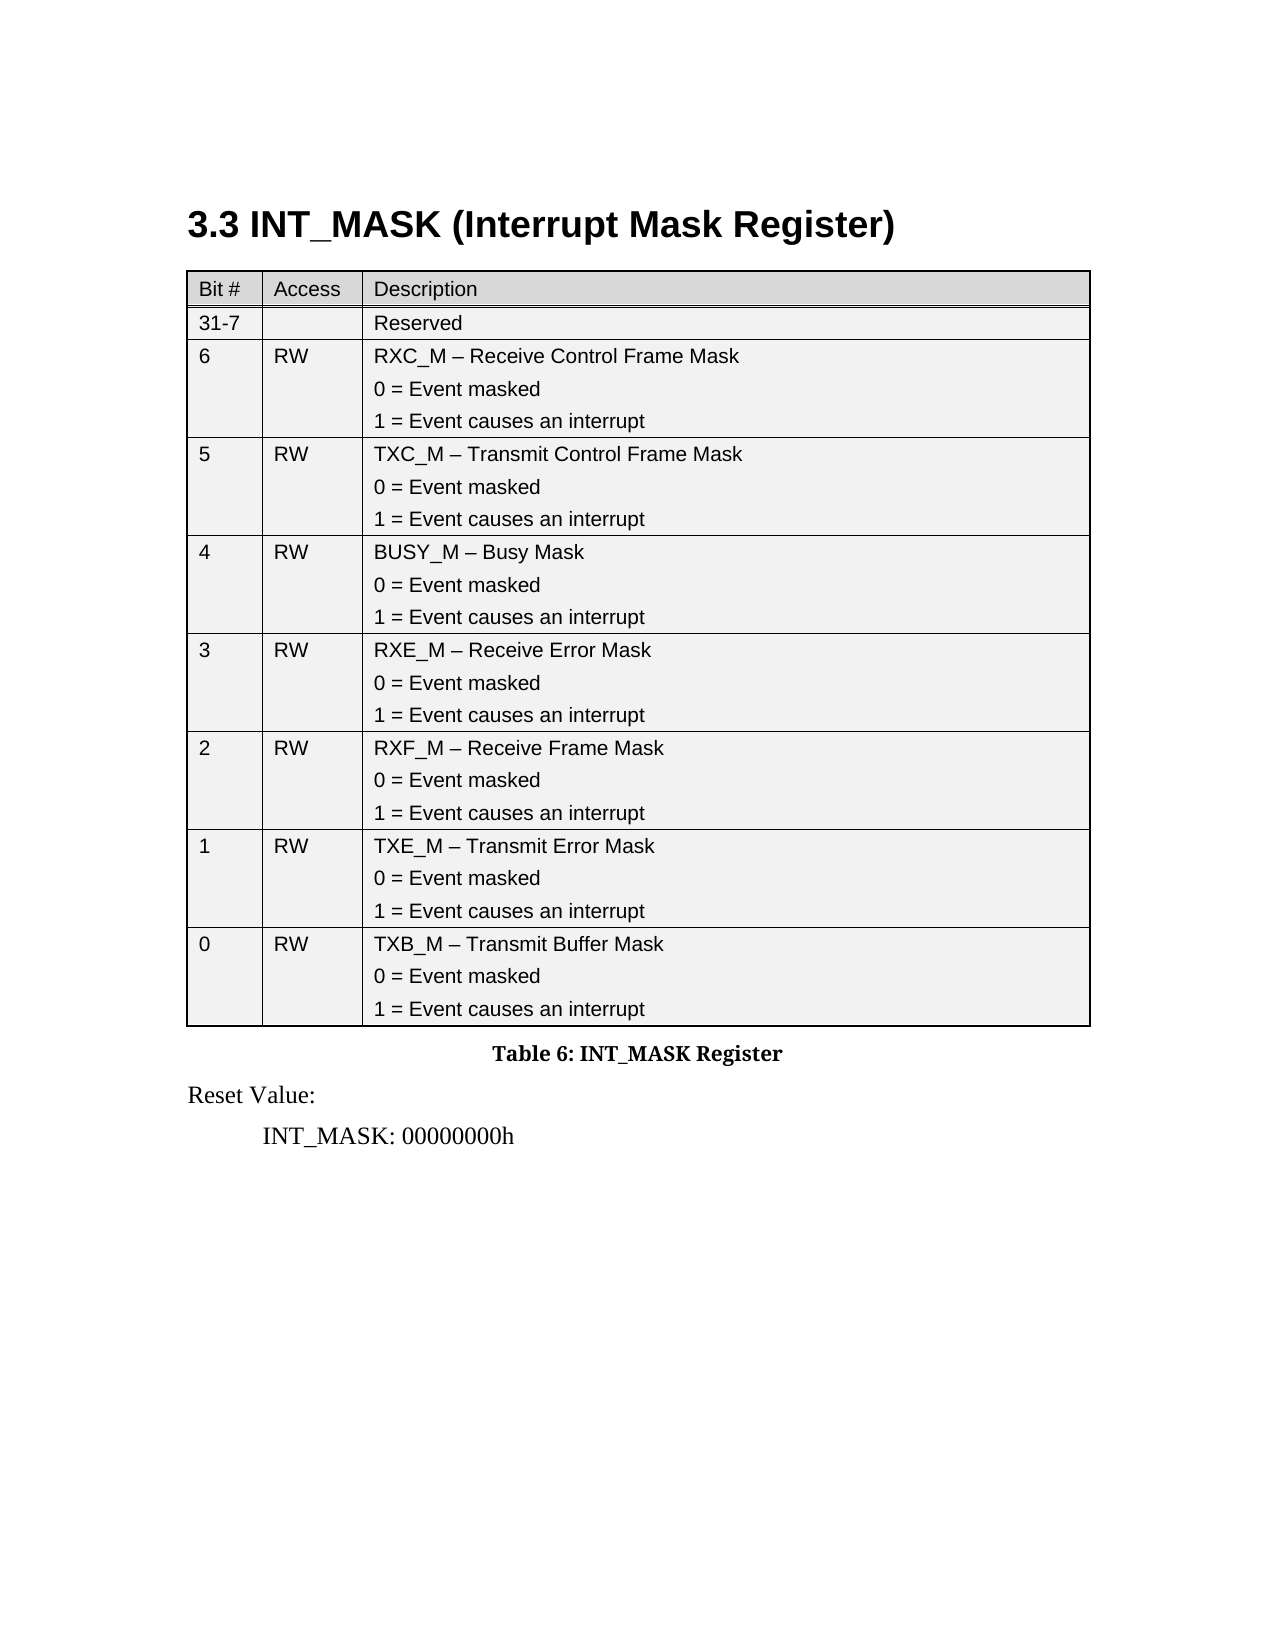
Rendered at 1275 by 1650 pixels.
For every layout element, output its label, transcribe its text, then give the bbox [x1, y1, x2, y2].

text Reset Value: [187, 1080, 1088, 1109]
table_cell TXB_M – Transmit Buffer Mask 0 = Event masked 1 = Event causes an interrupt [363, 928, 1089, 1024]
table_cell RW [263, 536, 362, 633]
table_cell 2 [188, 732, 262, 829]
table_cell RW [263, 340, 362, 437]
table_header Access [263, 272, 362, 304]
table_cell RXE_M – Receive Error Mask 0 = Event masked 1 = Event causes an interrupt [363, 634, 1089, 731]
table_cell 4 [188, 536, 262, 633]
table_cell 1 [188, 830, 262, 927]
table_cell 6 [188, 340, 262, 437]
table_cell RW [263, 438, 362, 535]
table_cell 5 [188, 438, 262, 535]
table_header Bit # [188, 272, 262, 304]
table_cell 31-7 [188, 308, 262, 339]
table_cell TXE_M – Transmit Error Mask 0 = Event masked 1 = Event causes an interrupt [363, 830, 1089, 927]
text INT_MASK: 00000000h [187, 1121, 1088, 1150]
table_cell Reserved [363, 308, 1089, 339]
text Table 6: INT_MASK Register [187, 1039, 1088, 1068]
table_cell RW [263, 732, 362, 829]
table_cell TXC_M – Transmit Control Frame Mask 0 = Event masked 1 = Event causes an interrupt [363, 438, 1089, 535]
table_cell 0 [188, 928, 262, 1024]
table_cell RXC_M – Receive Control Frame Mask 0 = Event masked 1 = Event causes an interrupt [363, 340, 1089, 437]
table_cell [263, 308, 362, 339]
table_cell RW [263, 830, 362, 927]
table_cell BUSY_M – Busy Mask 0 = Event masked 1 = Event causes an interrupt [363, 536, 1089, 633]
table_cell RXF_M – Receive Frame Mask 0 = Event masked 1 = Event causes an interrupt [363, 732, 1089, 829]
table_header Description [363, 272, 1089, 304]
table_cell RW [263, 928, 362, 1024]
table_cell 3 [188, 634, 262, 731]
subtitle 3.3 INT_MASK (Interrupt Mask Register) [187, 202, 1088, 245]
table_cell RW [263, 634, 362, 731]
